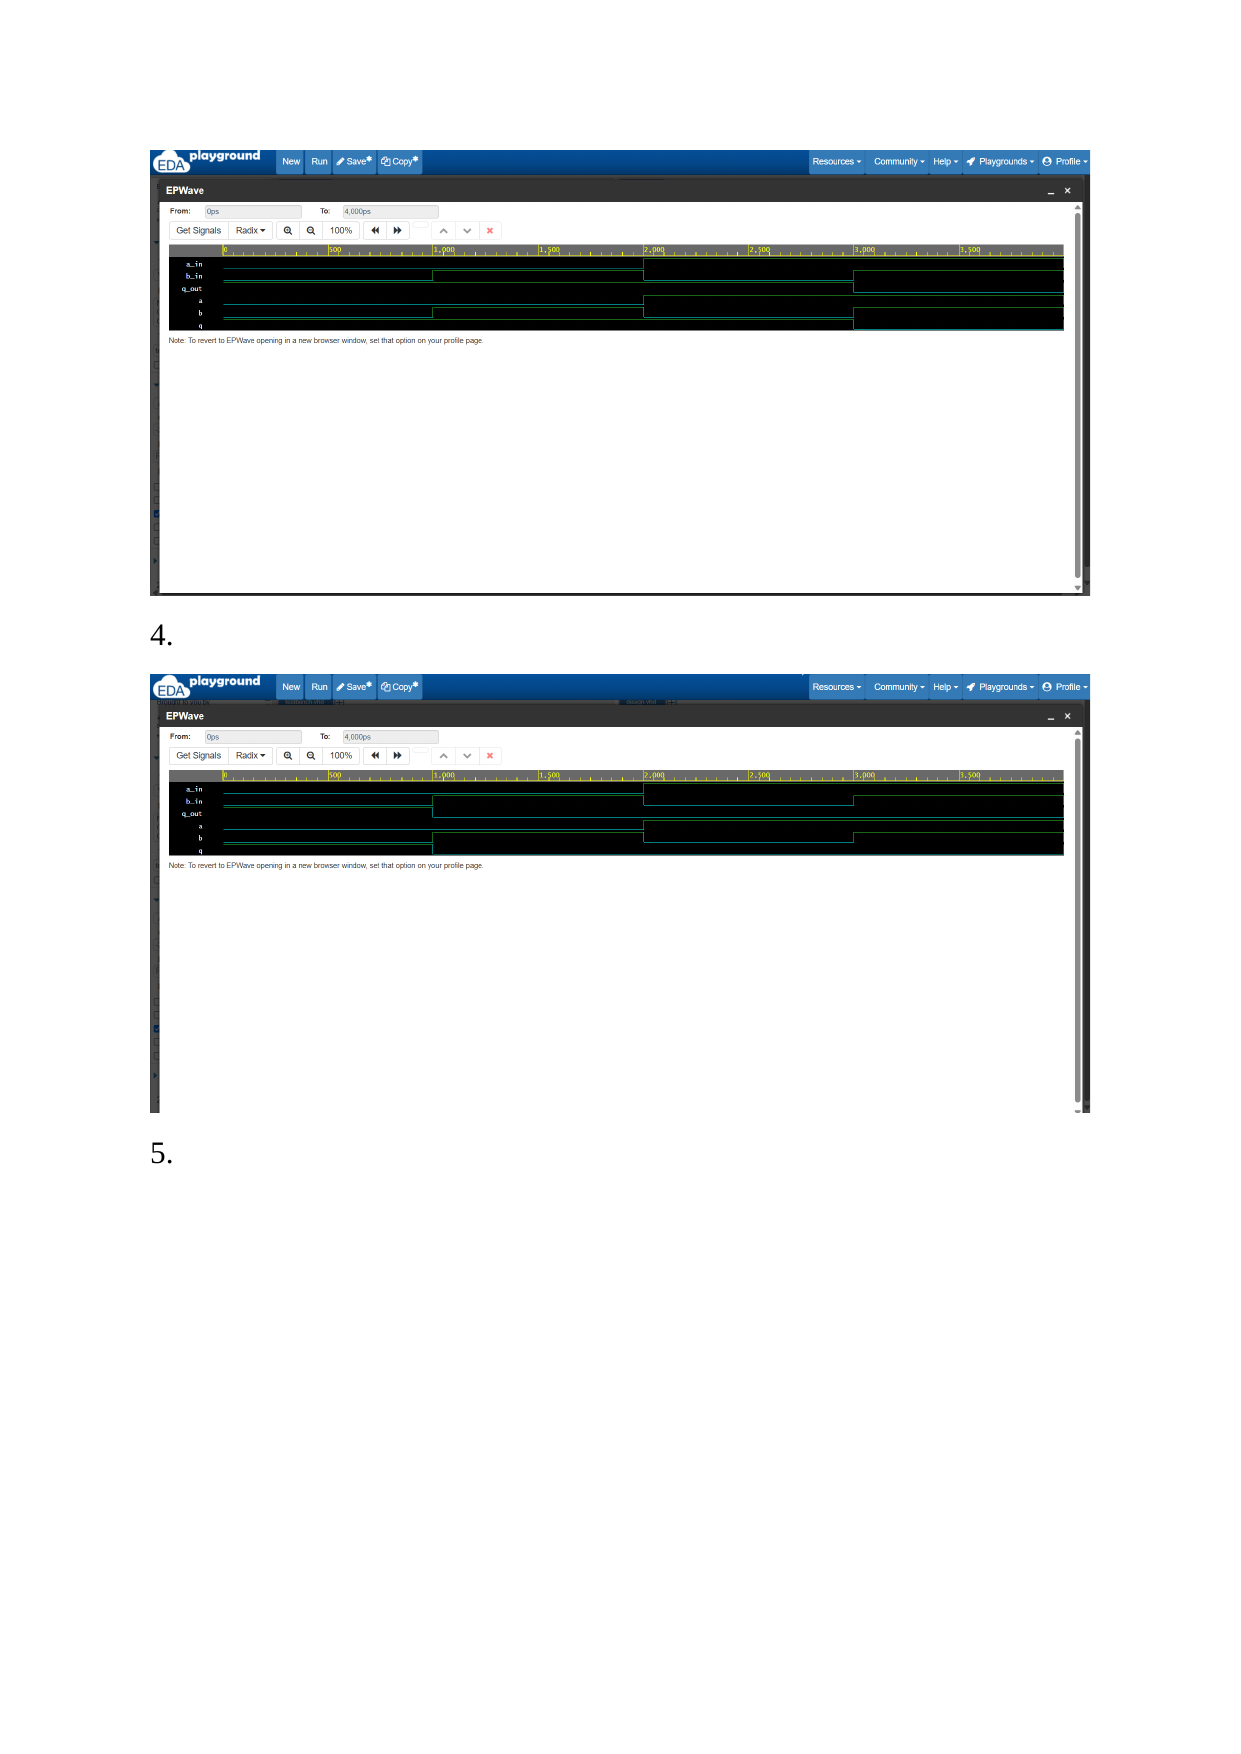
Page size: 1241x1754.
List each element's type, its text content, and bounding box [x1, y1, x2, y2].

text 5. [150, 1134, 1090, 1170]
text 4. [150, 616, 1090, 652]
